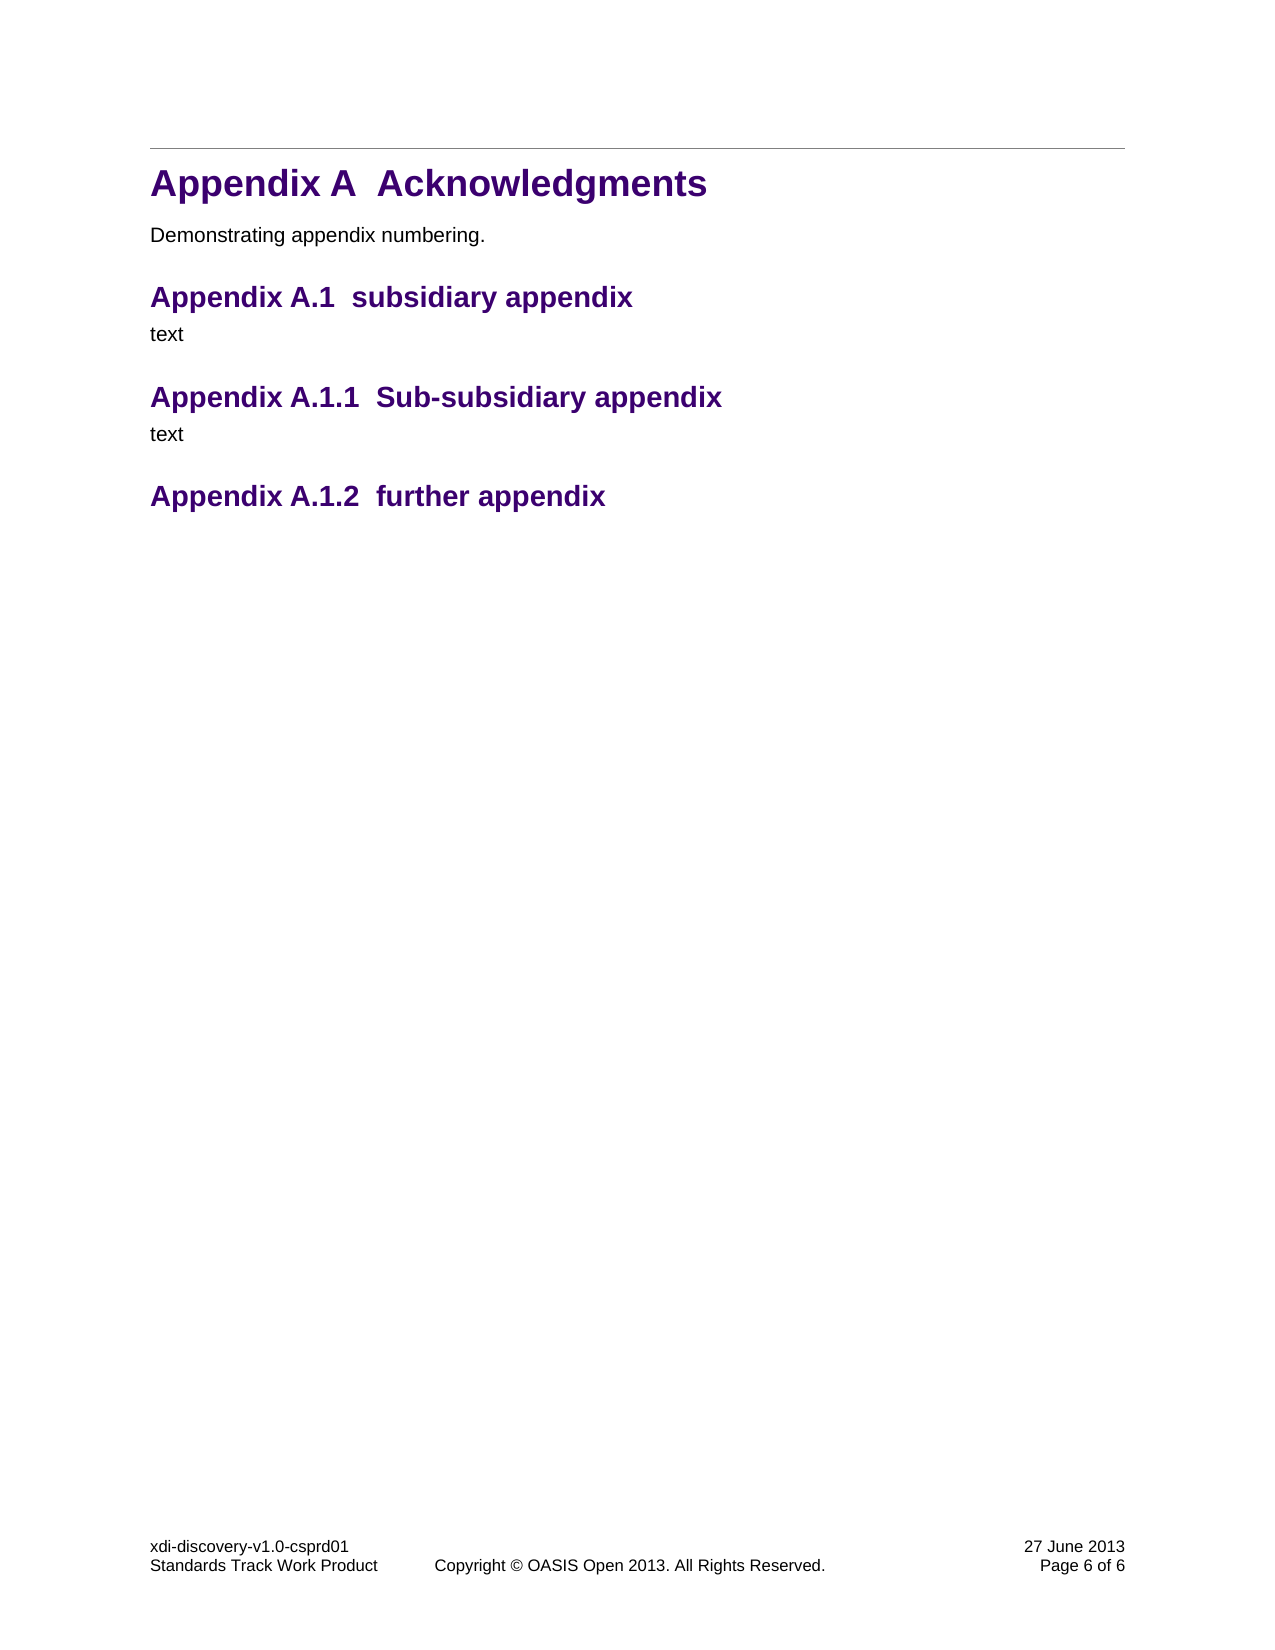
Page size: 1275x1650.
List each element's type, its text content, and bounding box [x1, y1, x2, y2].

subtitle Sub-subsidiary appendix [150, 379, 1125, 413]
subtitle further appendix [150, 479, 1125, 512]
text text [150, 421, 1125, 445]
subtitle Acknowledgments [150, 149, 1125, 204]
text text [150, 322, 1125, 346]
subtitle subsidiary appendix [150, 280, 1125, 314]
text Demonstrating appendix numbering. [150, 223, 1125, 247]
